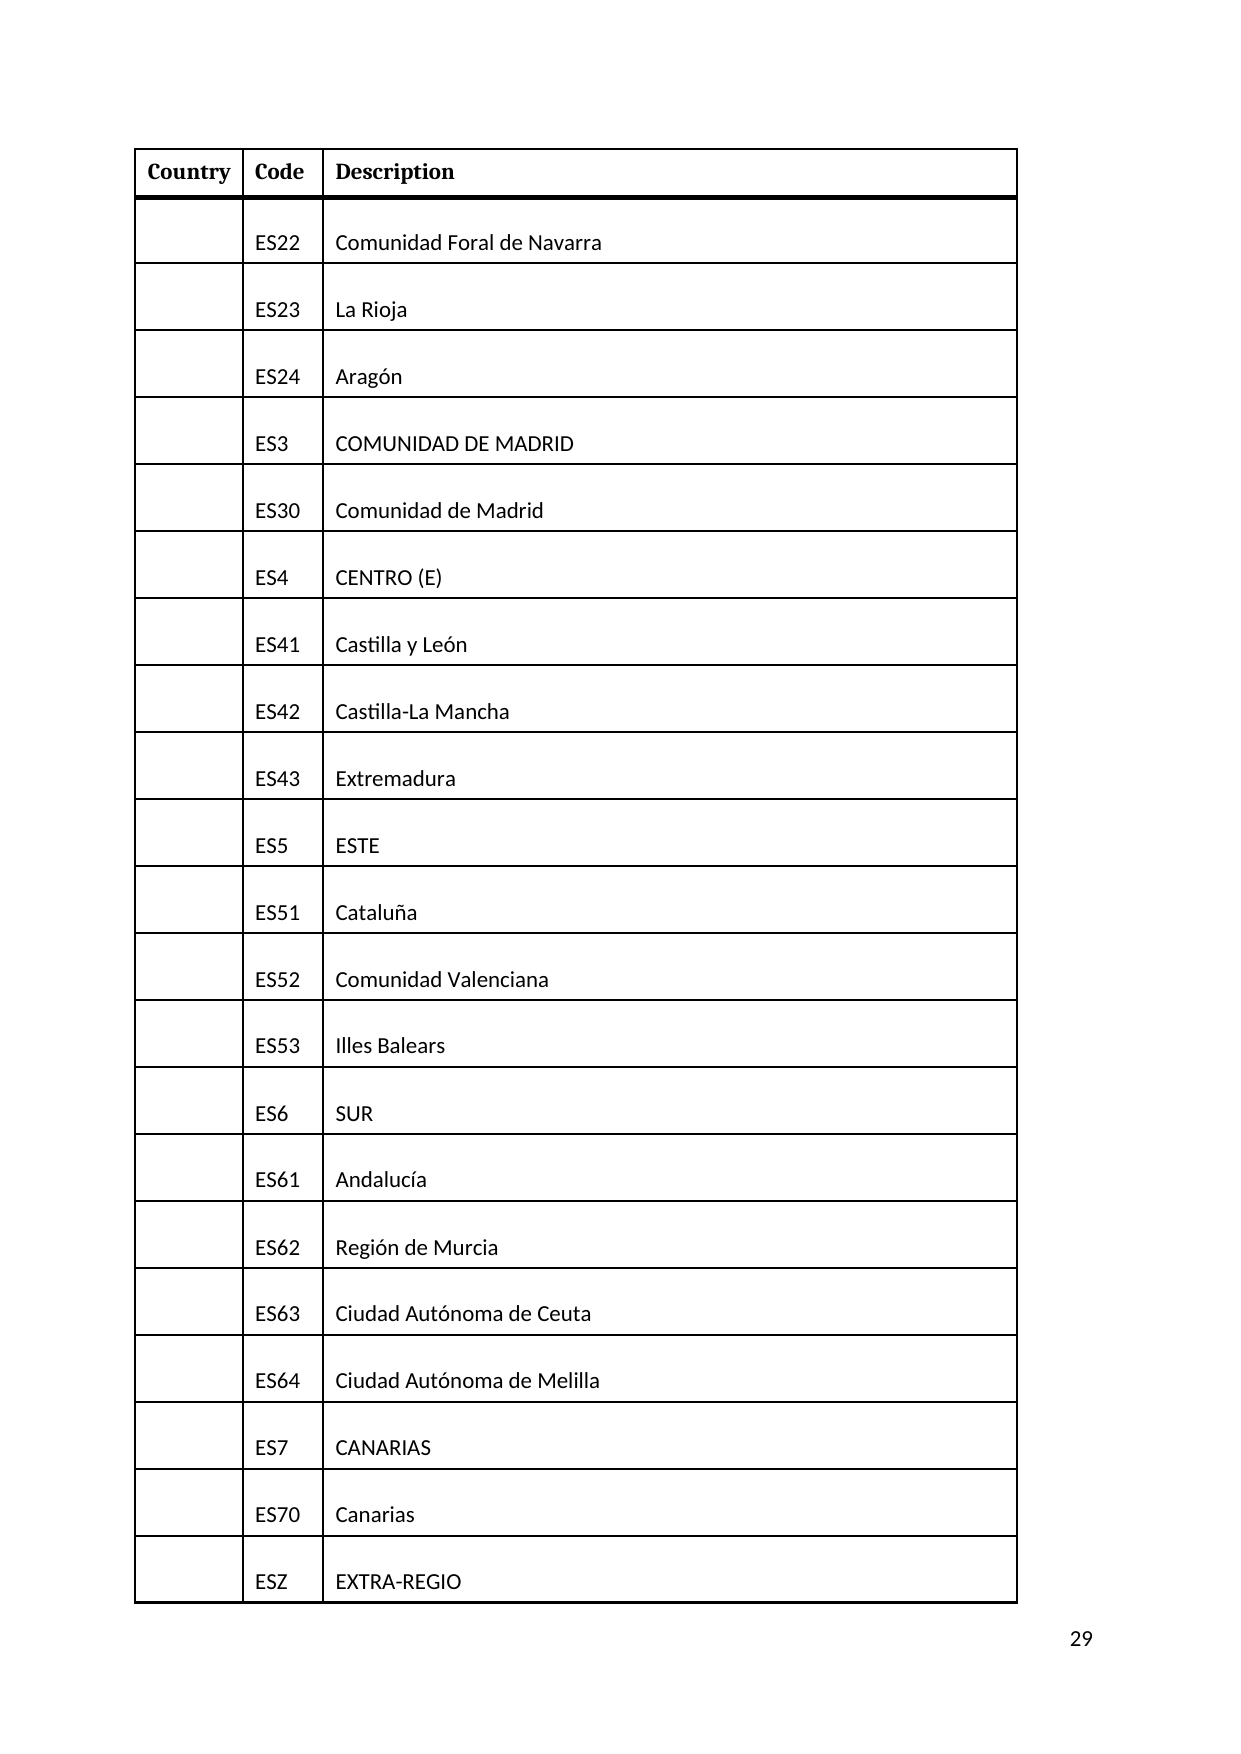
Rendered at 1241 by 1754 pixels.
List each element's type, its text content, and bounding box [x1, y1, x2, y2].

table_header Country [136, 150, 242, 195]
table_cell ES30 [244, 465, 322, 530]
table_header Code [244, 150, 322, 195]
table_cell CANARIAS [324, 1403, 1016, 1467]
table_cell Castilla-La Mancha [324, 666, 1016, 731]
table_cell ES64 [244, 1336, 322, 1401]
table_cell ES5 [244, 800, 322, 865]
table_cell [136, 733, 242, 798]
table_cell Ciudad Autónoma de Melilla [324, 1336, 1016, 1401]
table_cell Comunidad de Madrid [324, 465, 1016, 530]
table_cell Illes Balears [324, 1001, 1016, 1066]
table_cell [136, 1202, 242, 1267]
table_cell EXTRA-REGIO [324, 1537, 1016, 1601]
table_cell ES62 [244, 1202, 322, 1267]
table_cell ES43 [244, 733, 322, 798]
table_cell [136, 1135, 242, 1199]
table_cell Extremadura [324, 733, 1016, 798]
table_cell ES4 [244, 532, 322, 597]
table_cell ES41 [244, 599, 322, 664]
table_cell [136, 200, 242, 262]
table_cell ES53 [244, 1001, 322, 1066]
table_cell ES61 [244, 1135, 322, 1199]
table_cell [136, 1537, 242, 1601]
table_header Description [324, 150, 1016, 195]
table_cell Castilla y León [324, 599, 1016, 664]
table_cell [136, 1001, 242, 1066]
table_cell ES51 [244, 867, 322, 932]
table_cell [136, 800, 242, 865]
table_cell Ciudad Autónoma de Ceuta [324, 1269, 1016, 1333]
table_cell SUR [324, 1068, 1016, 1133]
table_cell La Rioja [324, 264, 1016, 329]
table_cell ES42 [244, 666, 322, 731]
table_cell ESZ [244, 1537, 322, 1601]
table_cell [136, 1403, 242, 1467]
table_cell Canarias [324, 1470, 1016, 1534]
table_cell [136, 532, 242, 597]
table_cell [136, 264, 242, 329]
table_cell ES52 [244, 934, 322, 999]
table_cell [136, 1269, 242, 1333]
table_cell ES70 [244, 1470, 322, 1534]
table_cell Cataluña [324, 867, 1016, 932]
table_cell [136, 599, 242, 664]
table_cell CENTRO (E) [324, 532, 1016, 597]
table_cell Comunidad Foral de Navarra [324, 200, 1016, 262]
table_cell [136, 1068, 242, 1133]
table_cell [136, 398, 242, 463]
table_cell ES63 [244, 1269, 322, 1333]
table_cell [136, 331, 242, 396]
table_cell Comunidad Valenciana [324, 934, 1016, 999]
table_cell ES6 [244, 1068, 322, 1133]
table_cell Región de Murcia [324, 1202, 1016, 1267]
table_cell [136, 1470, 242, 1534]
table_cell [136, 1336, 242, 1401]
table_cell Andalucía [324, 1135, 1016, 1199]
table_cell COMUNIDAD DE MADRID [324, 398, 1016, 463]
table_cell ES3 [244, 398, 322, 463]
table_cell ES7 [244, 1403, 322, 1467]
table_cell ES23 [244, 264, 322, 329]
table_cell [136, 465, 242, 530]
table_cell [136, 666, 242, 731]
table_cell ES22 [244, 200, 322, 262]
table_cell ESTE [324, 800, 1016, 865]
table_cell [136, 934, 242, 999]
table_cell Aragón [324, 331, 1016, 396]
table_cell [136, 867, 242, 932]
table_cell ES24 [244, 331, 322, 396]
